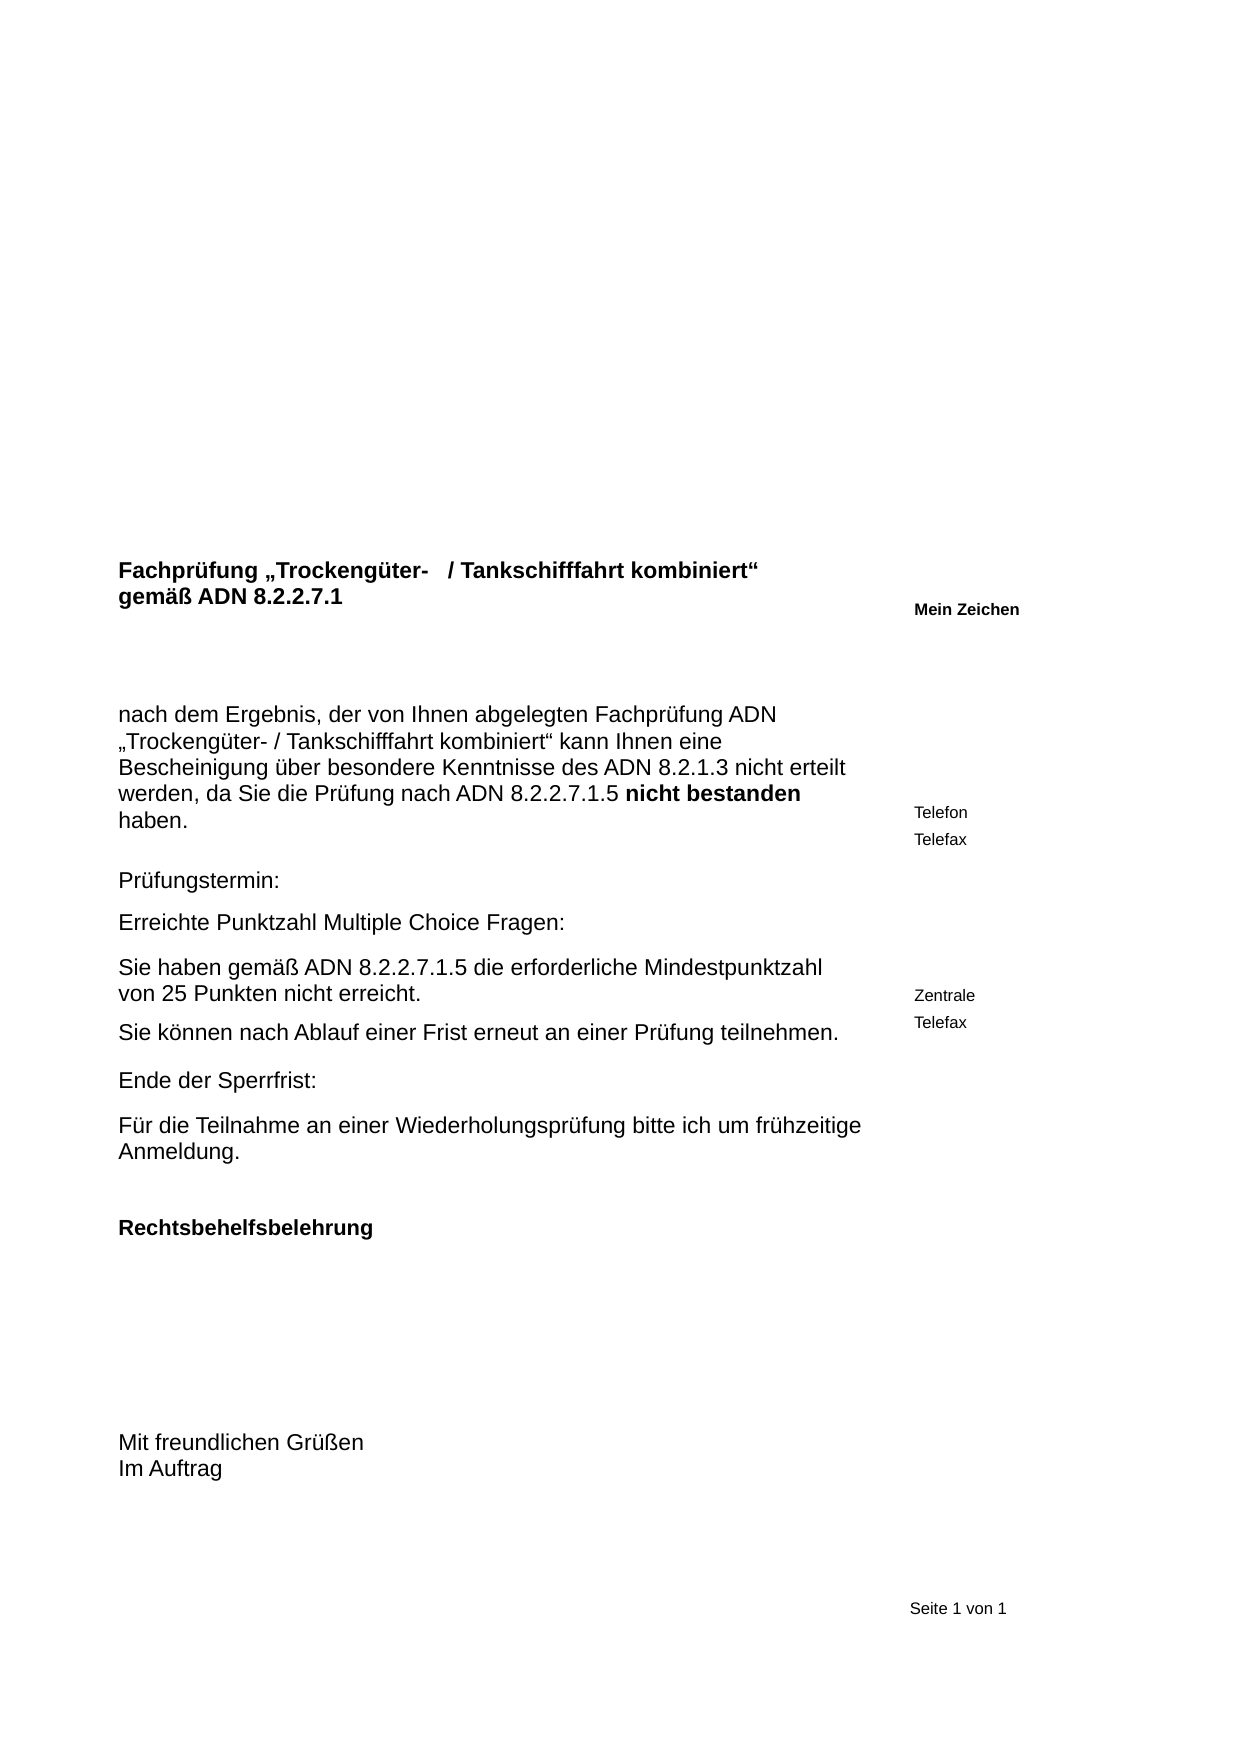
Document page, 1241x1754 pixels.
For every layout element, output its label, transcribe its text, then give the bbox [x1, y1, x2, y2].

text Mein Zeichen [909, 597, 1175, 618]
text [843, 1058, 862, 1099]
text Rechtsbehelfsbelehrung [118, 1215, 862, 1240]
text nach dem Ergebnis, der von Ihnen abgelegten Fachprüfung ADN „Trockengüter- / Tankschifffahrt kombiniert“ kann Ihnen eine Bescheinigung über besondere Kenntnisse des ADN 8.2.1.3 nicht erteilt werden, da Sie die Prüfung nach ADN 8.2.2.7.1.5 nicht bestanden haben. [118, 701, 862, 833]
text Ende der Sperrfrist: [118, 1058, 317, 1099]
text Für die Teilnahme an einer Wiederholungsprüfung bitte ich um frühzeitige Anmeldung. [118, 1112, 862, 1164]
text Telefax [909, 1009, 983, 1036]
text Sie haben gemäß ADN 8.2.2.7.1.5 die erforderliche Mindestpunktzahl von 25 Punkten nicht erreicht. [118, 954, 862, 1006]
text Im Auftrag [118, 1455, 862, 1482]
text Seite 1 von 1 [909, 1599, 1175, 1618]
text Prüfungstermin: [118, 858, 286, 900]
text Fachprüfung „Trockengüter- / Tankschifffahrt kombiniert“ [118, 557, 862, 583]
text Sie können nach Ablauf einer Frist erneut an einer Prüfung teilnehmen. [118, 1019, 862, 1045]
text Telefon [909, 799, 983, 826]
text [836, 858, 862, 900]
text Zentrale [909, 982, 983, 1009]
text Mit freundlichen Grüßen [118, 1429, 862, 1455]
text gemäß ADN 8.2.2.7.1 [118, 583, 862, 609]
text Erreichte Punktzahl Multiple Choice Fragen: [118, 900, 565, 941]
text Telefax [909, 826, 983, 853]
